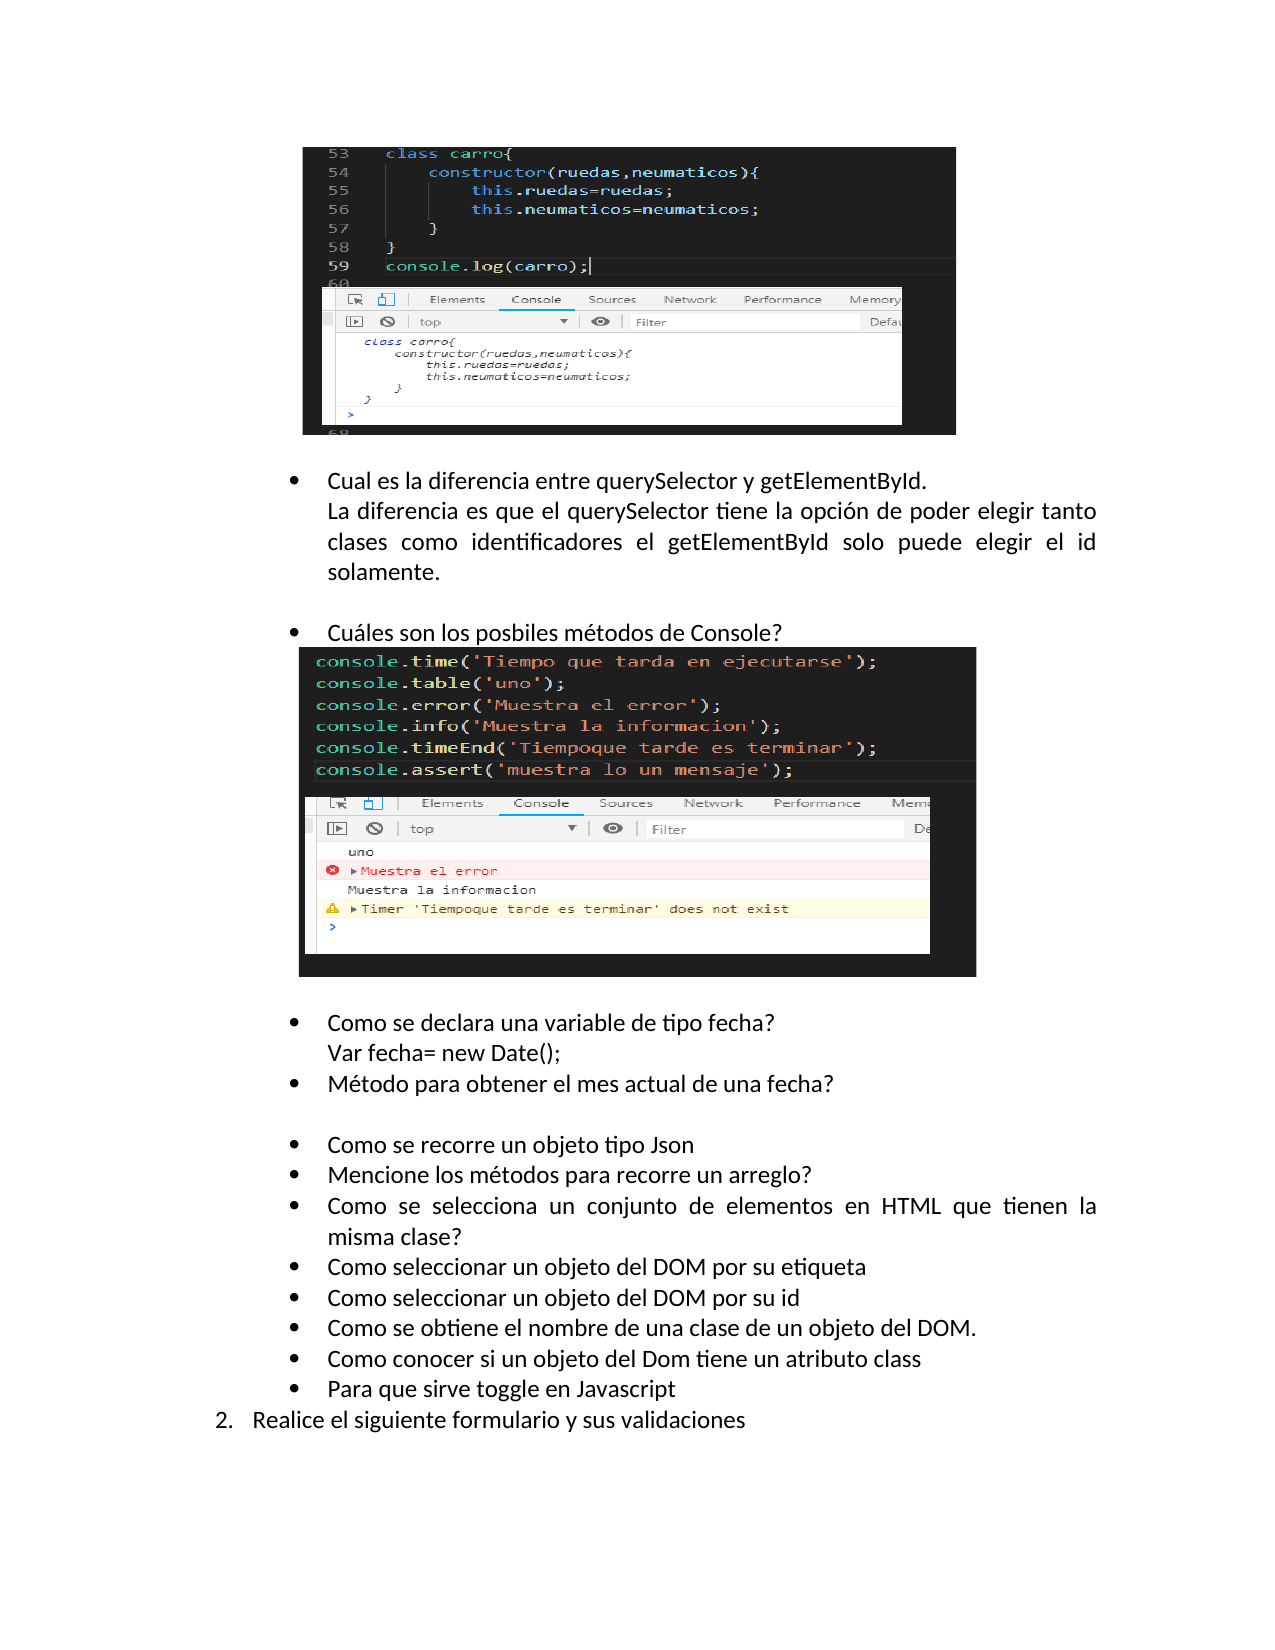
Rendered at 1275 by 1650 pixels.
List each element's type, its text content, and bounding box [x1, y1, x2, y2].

list Como seleccionar un objeto del DOM por su etiqueta [290, 1251, 1098, 1282]
list Como se selecciona un conjunto de elementos en HTML que tienen la misma clase? [290, 1190, 1098, 1251]
list La diferencia es que el querySelector tiene la opción de poder elegir tanto clases como identificadores el getElementById solo puede elegir el id solamente. [290, 495, 1098, 587]
list Para que sirve toggle en Javascript [290, 1373, 1098, 1404]
list Cual es la diferencia entre querySelector y getElementById. [290, 465, 1098, 495]
list Como seleccionar un objeto del DOM por su id [290, 1282, 1098, 1312]
picture [302, 147, 957, 435]
list Realice el siguiente formulario y sus validaciones [215, 1404, 1098, 1434]
list Var fecha= new Date(); [290, 1037, 1098, 1068]
list Como conocer si un objeto del Dom tiene un atributo class [290, 1343, 1098, 1373]
list Como se obtiene el nombre de una clase de un objeto del DOM. [290, 1312, 1098, 1343]
list Cuáles son los posbiles métodos de Console? [290, 617, 1098, 648]
list Como se recorre un objeto tipo Json [290, 1129, 1098, 1159]
list Como se declara una variable de tipo fecha? [290, 1007, 1098, 1037]
list Mencione los métodos para recorre un arreglo? [290, 1159, 1098, 1190]
picture [298, 647, 977, 977]
list Método para obtener el mes actual de una fecha? [290, 1068, 1098, 1098]
